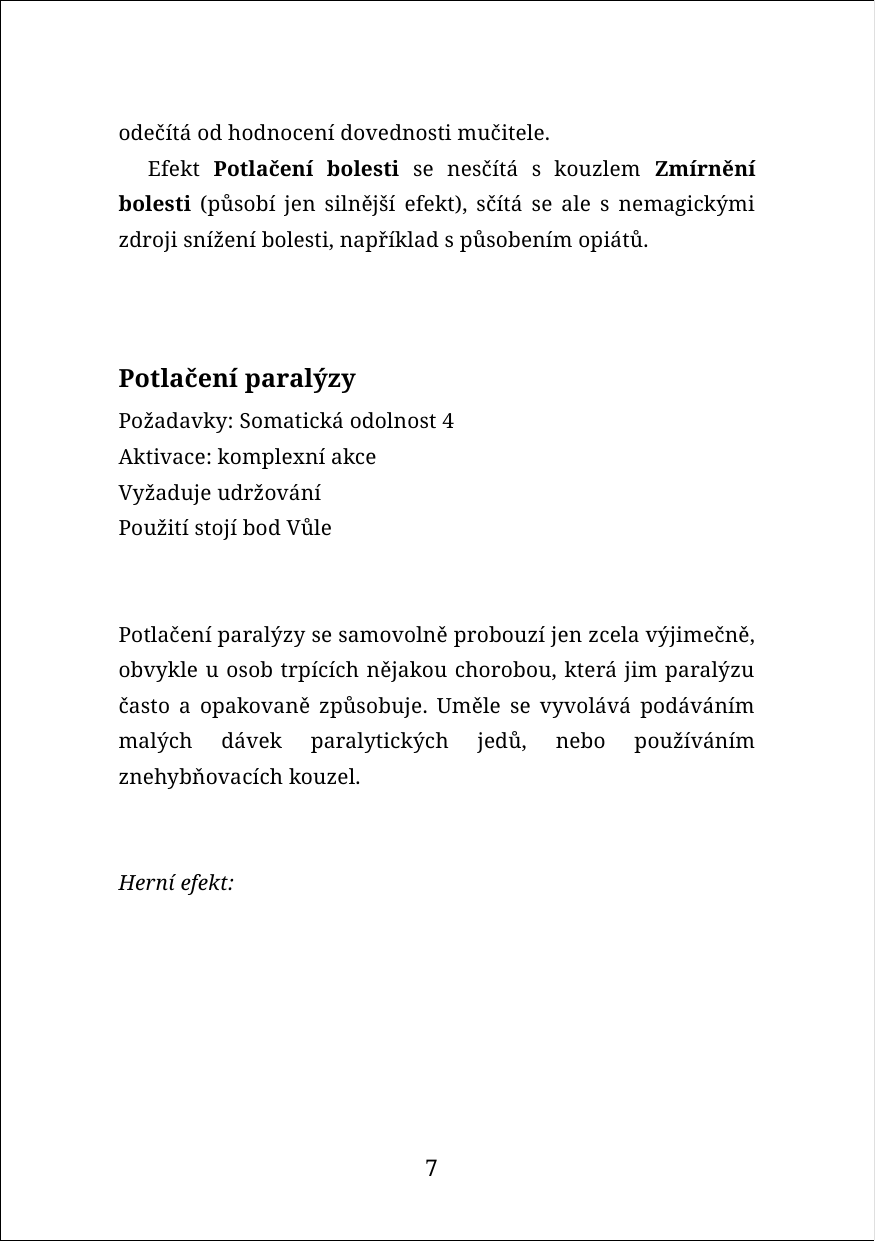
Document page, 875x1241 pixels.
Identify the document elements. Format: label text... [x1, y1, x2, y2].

text Herní efekt: [118, 868, 756, 897]
text Potlačení paralýzy se samovolně probouzí jen zcela výjimečně, obvykle u osob trpících nějakou chorobou, která jim paralýzu často a opakovaně způsobuje. Uměle se vyvolává podáváním malých dávek paralytických jedů, nebo používáním znehybňovacích kouzel. [118, 620, 756, 790]
text Požadavky: Somatická odolnost 4 Aktivace: komplexní akce Vyžaduje udržování Použití stojí bod Vůle [118, 407, 756, 542]
subtitle Potlačení paralýzy [118, 361, 756, 395]
text odečítá od hodnocení dovednosti mučitele. Efekt Potlačení bolesti se nesčítá s kouzlem Zmírnění bolesti (působí jen silnější efekt), sčítá se ale s nemagickými zdroji snížení bolesti, například s působením opiátů. [118, 118, 756, 253]
